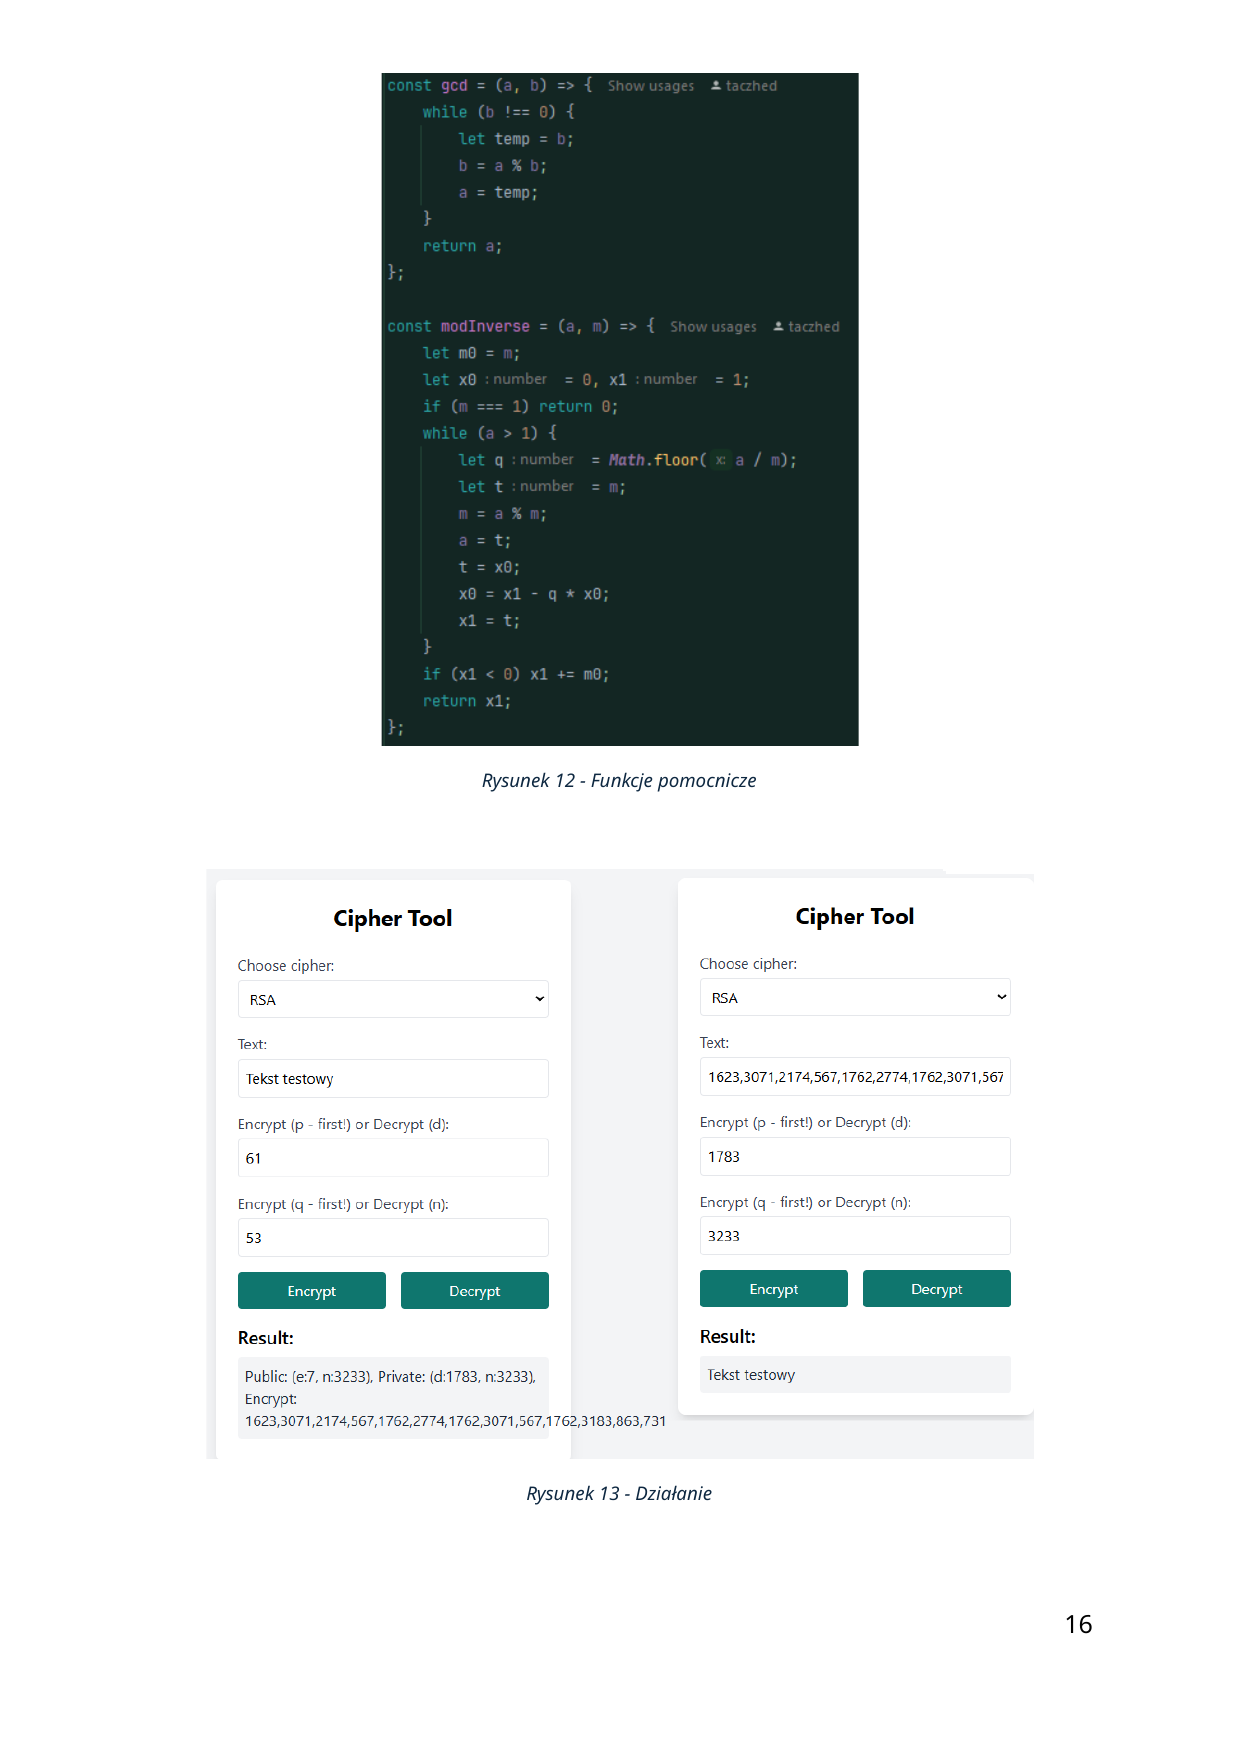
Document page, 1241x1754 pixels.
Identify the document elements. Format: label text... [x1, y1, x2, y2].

text Rysunek 13 - Działanie [148, 1480, 1093, 1506]
text Rysunek 12 - Funkcje pomocnicze [148, 767, 1093, 793]
